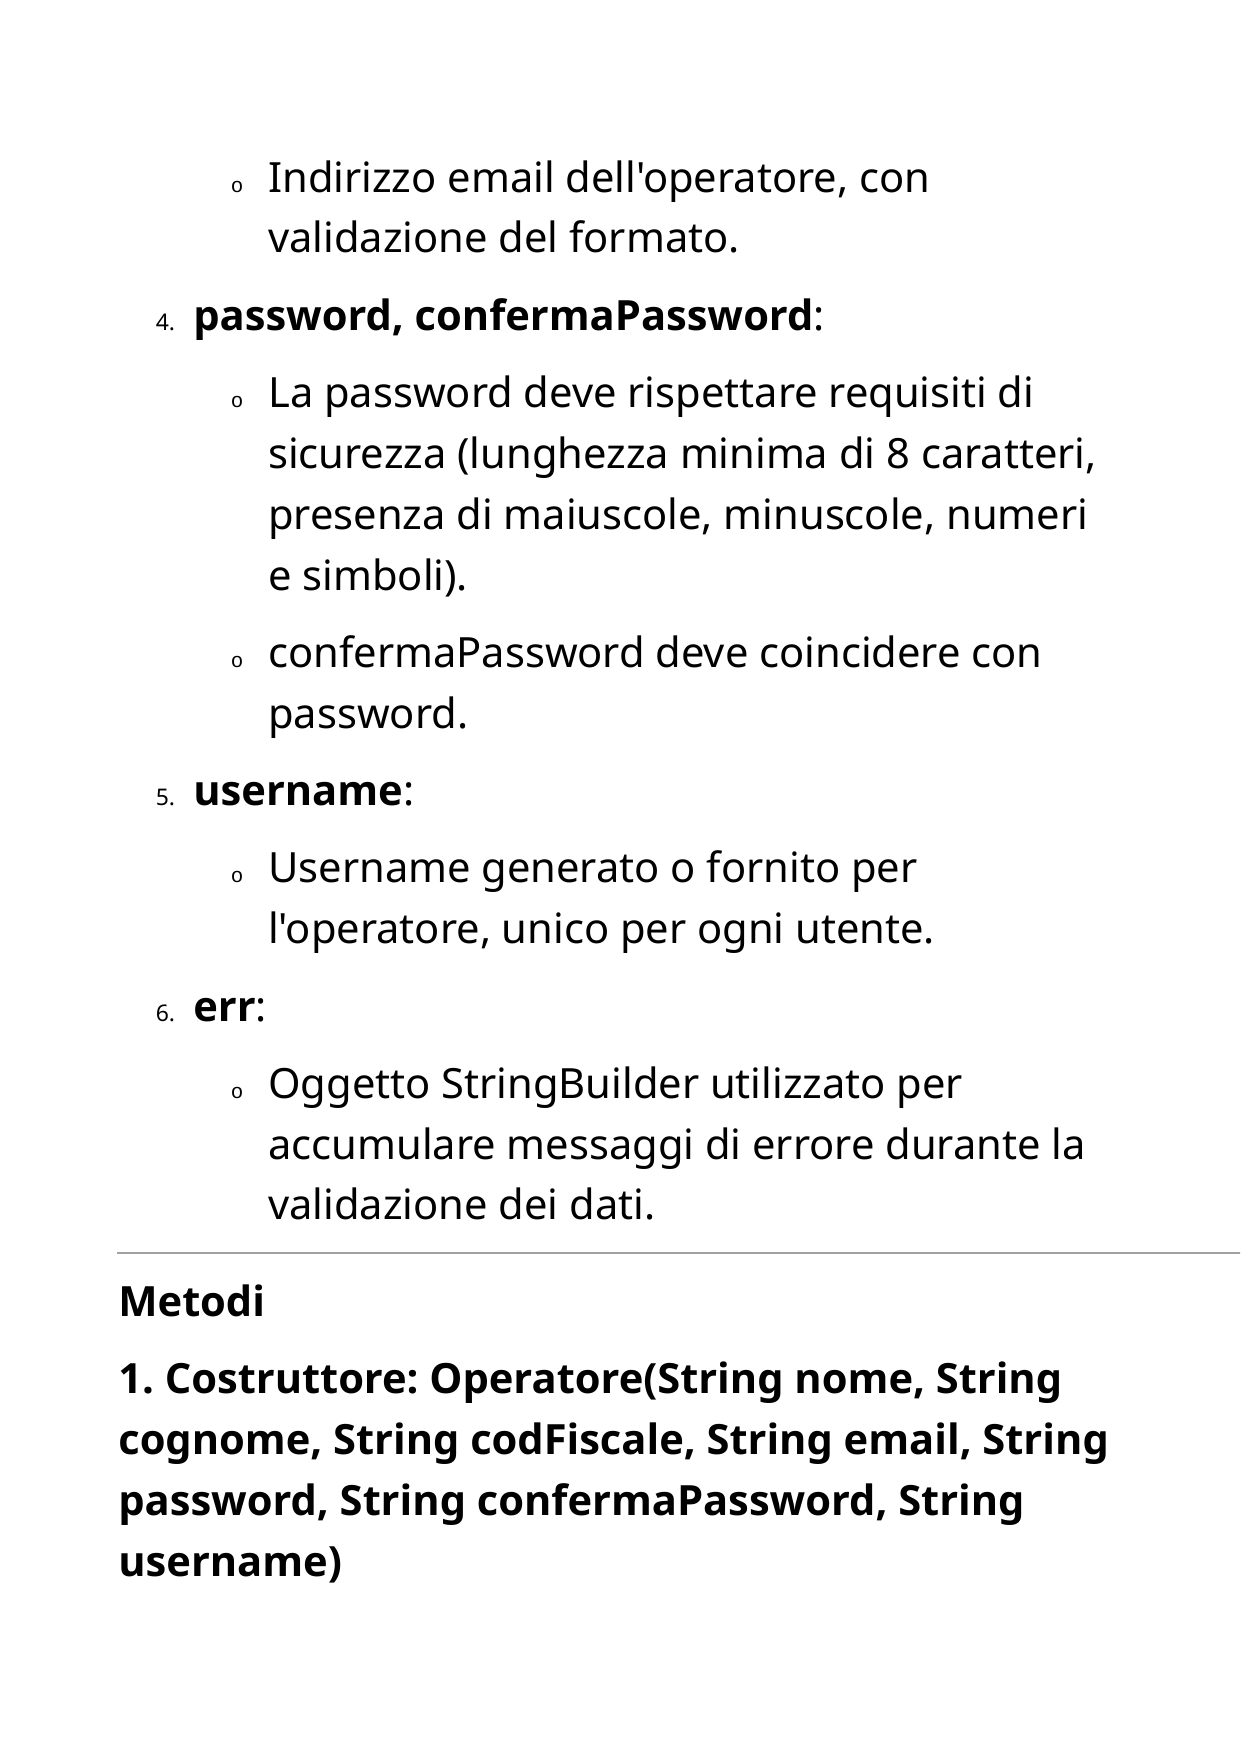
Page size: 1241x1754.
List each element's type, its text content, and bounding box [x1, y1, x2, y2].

list Indirizzo email dell'operatore, con validazione del formato. [231, 148, 1122, 265]
list Username generato o fornito per l'operatore, unico per ogni utente. [231, 838, 1122, 956]
list password, confermaPassword: [156, 286, 1122, 342]
list confermaPassword deve coincidere con password. [231, 623, 1122, 740]
text 1. Costruttore: Operatore(String nome, String cognome, String codFiscale, String email, String password, String confermaPassword, String username) [118, 1349, 1122, 1588]
list username: [156, 761, 1122, 818]
list err: [156, 976, 1122, 1033]
list Oggetto StringBuilder utilizzato per accumulare messaggi di errore durante la validazione dei dati. [231, 1054, 1122, 1232]
list La password deve rispettare requisiti di sicurezza (lunghezza minima di 8 caratteri, presenza di maiuscole, minuscole, numeri e simboli). [231, 363, 1122, 602]
text Metodi [118, 1272, 1122, 1328]
